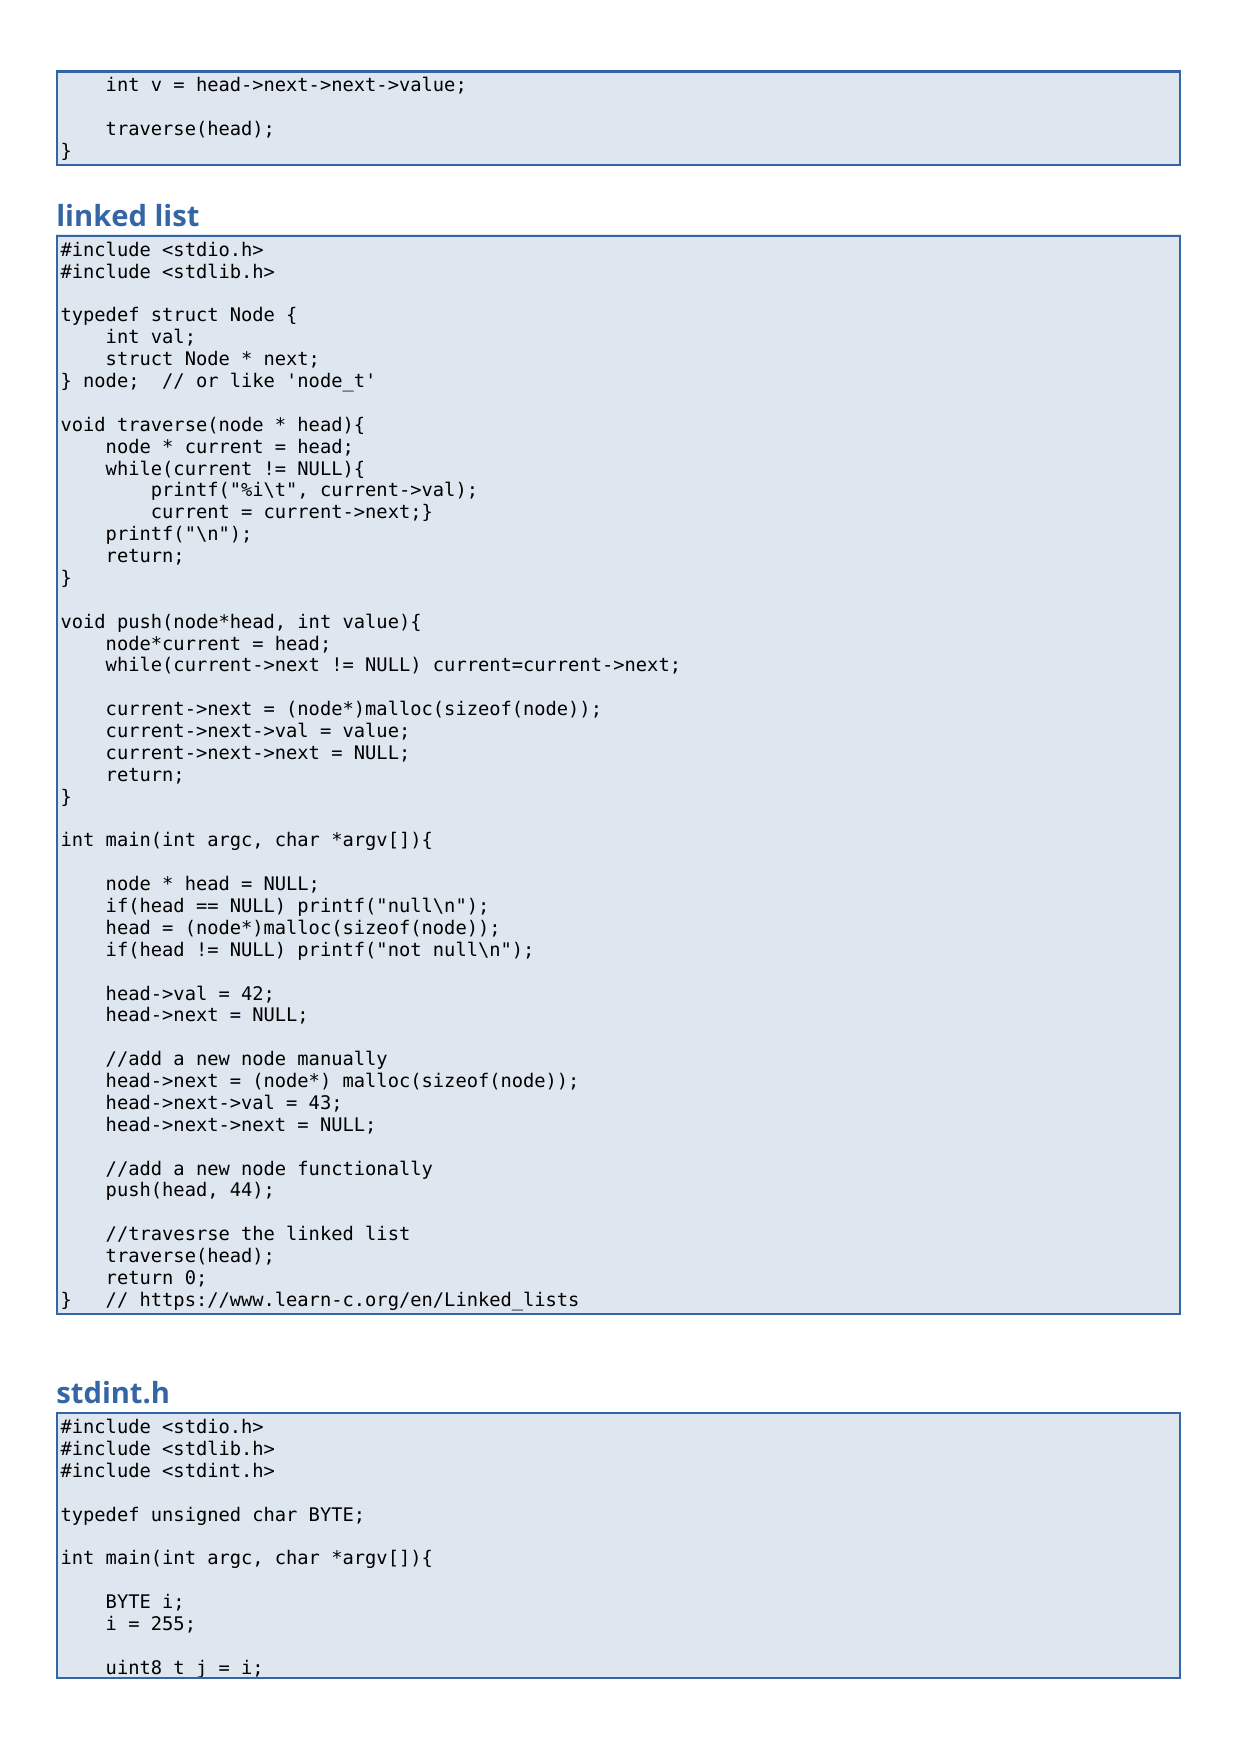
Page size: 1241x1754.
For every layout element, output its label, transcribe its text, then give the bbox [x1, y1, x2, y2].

text //travesrse the linked list [58, 1219, 1179, 1241]
text current = current->next;} [58, 497, 1179, 519]
text head->next = NULL; [58, 1000, 1179, 1022]
text if(head == NULL) printf("null\n"); [58, 891, 1179, 913]
text current->next->val = value; [58, 716, 1179, 738]
text head = (node*)malloc(sizeof(node)); [58, 913, 1179, 934]
text } [58, 781, 1179, 803]
text struct Node * next; [58, 344, 1179, 366]
title stdint.h [56, 1372, 1181, 1412]
text #include <stdlib.h> [58, 256, 1179, 278]
text head->val = 42; [58, 978, 1179, 1000]
text while(current->next != NULL) current=current->next; [58, 650, 1179, 672]
text #include <stdio.h> [58, 237, 1179, 256]
text if(head != NULL) printf("not null\n"); [58, 934, 1179, 956]
text traverse(head); [58, 1241, 1179, 1263]
text void traverse(node * head){ [58, 409, 1179, 431]
text node*current = head; [58, 628, 1179, 650]
text printf("%i\t", current->val); [58, 475, 1179, 497]
text node * current = head; [58, 431, 1179, 453]
text int val; [58, 322, 1179, 344]
text head->next->val = 43; [58, 1088, 1179, 1109]
text printf("\n"); [58, 519, 1179, 541]
text //add a new node manually [58, 1044, 1179, 1066]
text head->next = (node*) malloc(sizeof(node)); [58, 1066, 1179, 1088]
text while(current != NULL){ [58, 453, 1179, 475]
text } [58, 136, 1179, 164]
text current->next->next = NULL; [58, 738, 1179, 759]
text } [58, 563, 1179, 584]
text #include <stdint.h> [58, 1456, 1179, 1478]
text int v = head->next->next->value; [58, 73, 1179, 92]
text i = 255; [58, 1609, 1179, 1631]
text uint8_t j = i; [58, 1653, 1179, 1677]
text node * head = NULL; [58, 869, 1179, 891]
text #include <stdio.h> [58, 1414, 1179, 1434]
text typedef struct Node { [58, 300, 1179, 322]
text } node; // or like 'node_t' [58, 366, 1179, 388]
text int main(int argc, char *argv[]){ [58, 1543, 1179, 1565]
text push(head, 44); [58, 1175, 1179, 1197]
text traverse(head); [58, 114, 1179, 136]
text #include <stdlib.h> [58, 1434, 1179, 1456]
text BYTE i; [58, 1587, 1179, 1609]
text typedef unsigned char BYTE; [58, 1499, 1179, 1521]
text return 0; [58, 1263, 1179, 1284]
title linked list [56, 195, 1181, 234]
text return; [58, 759, 1179, 781]
text } // https://www.learn-c.org/en/Linked_lists [58, 1284, 1179, 1313]
text void push(node*head, int value){ [58, 606, 1179, 628]
text int main(int argc, char *argv[]){ [58, 825, 1179, 847]
text head->next->next = NULL; [58, 1109, 1179, 1131]
text //add a new node functionally [58, 1153, 1179, 1175]
text return; [58, 541, 1179, 563]
text current->next = (node*)malloc(sizeof(node)); [58, 694, 1179, 716]
